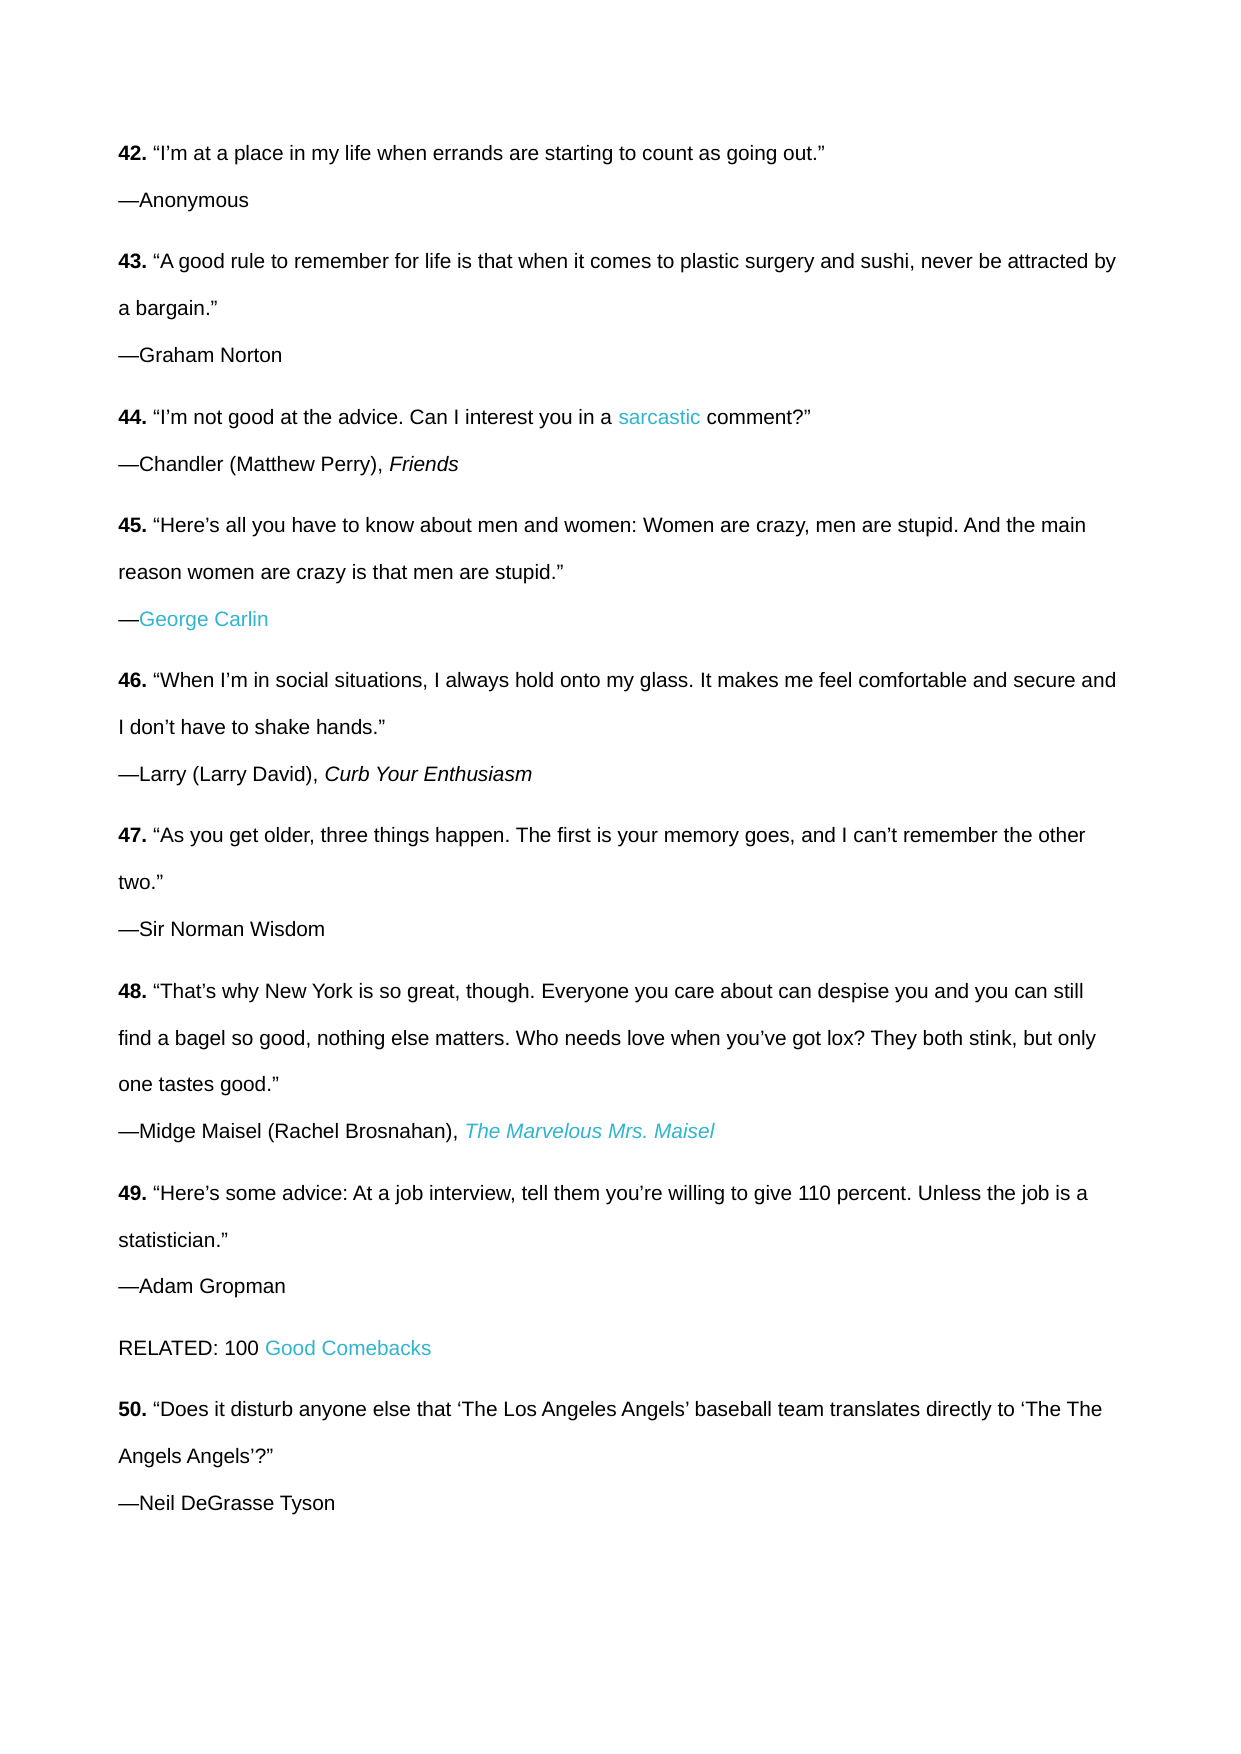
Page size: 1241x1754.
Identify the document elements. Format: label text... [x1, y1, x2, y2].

text 46. “When I’m in social situations, I always hold onto my glass. It makes me feel comfortable and secure and I don’t have to shake hands.” —Larry (Larry David), Curb Your Enthusiasm [118, 645, 1122, 786]
text RELATED: 100 Good Comebacks [118, 1313, 1122, 1360]
text 44. “I’m not good at the advice. Can I interest you in a sarcastic comment?” —Chandler (Matthew Perry), Friends [118, 382, 1122, 475]
text 48. “That’s why New York is so great, though. Everyone you care about can despise you and you can still find a bagel so good, nothing else matters. Who needs love when you’ve got lox? They both stink, but only one tastes good.” —Midge Maisel (Rachel Brosnahan), The Marvelous Mrs. Maisel [118, 956, 1122, 1143]
text 49. “Here’s some advice: At a job interview, tell them you’re willing to give 110 percent. Unless the job is a statistician.” —Adam Gropman [118, 1158, 1122, 1298]
text 47. “As you get older, three things happen. The first is your memory goes, and I can’t remember the other two.” —Sir Norman Wisdom [118, 800, 1122, 941]
text 42. “I’m at a place in my life when errands are starting to count as going out.” —Anonymous [118, 118, 1122, 212]
text 43. “A good rule to remember for life is that when it comes to plastic surgery and sushi, never be attracted by a bargain.” —Graham Norton [118, 226, 1122, 367]
text 50. “Does it disturb anyone else that ‘The Los Angeles Angels’ baseball team translates directly to ‘The The Angels Angels’?” —Neil DeGrasse Tyson [118, 1374, 1122, 1515]
text 45. “Here’s all you have to know about men and women: Women are crazy, men are stupid. And the main reason women are crazy is that men are stupid.” —George Carlin [118, 490, 1122, 631]
